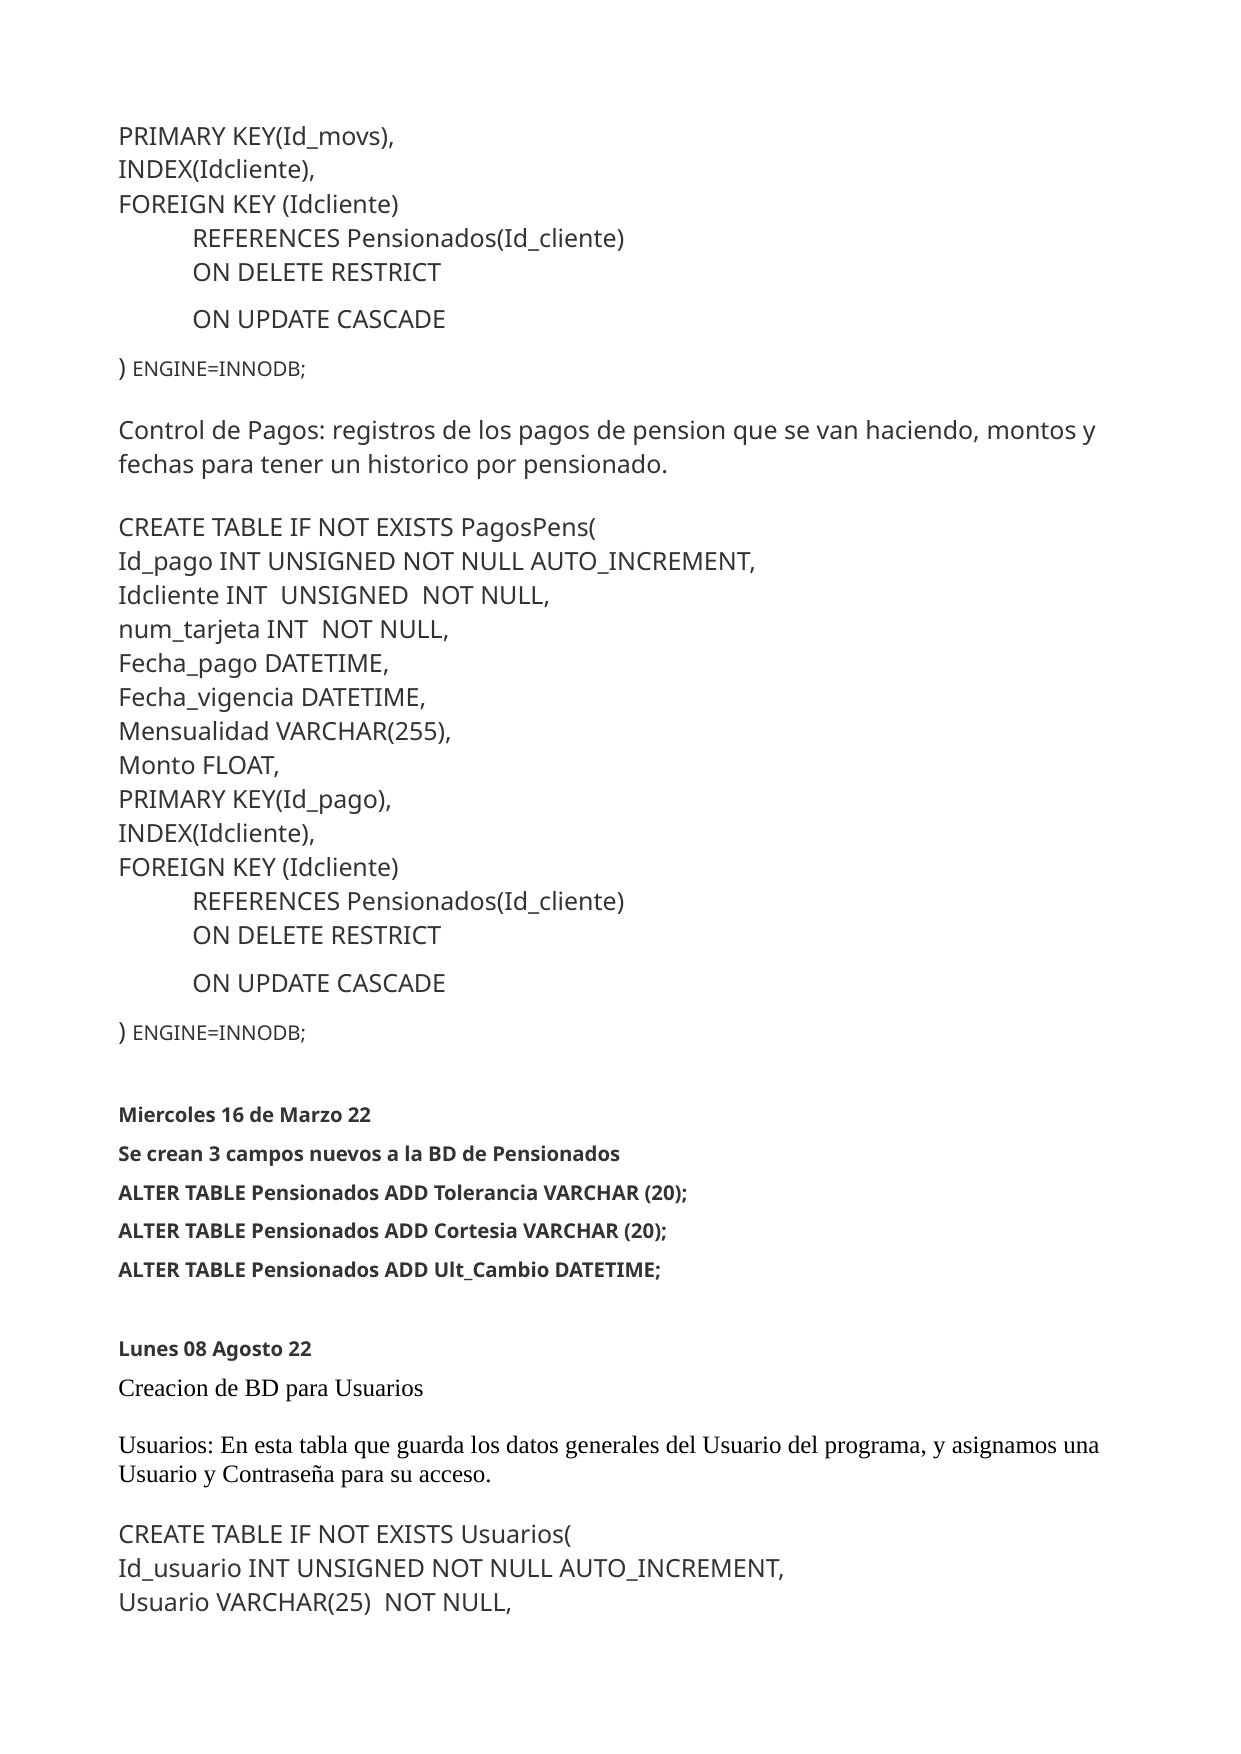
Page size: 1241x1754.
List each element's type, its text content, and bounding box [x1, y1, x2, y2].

text ON DELETE RESTRICT [118, 918, 1122, 952]
text Usuario VARCHAR(25) NOT NULL, [118, 1585, 1122, 1619]
text num_tarjeta INT NOT NULL, [118, 611, 1122, 646]
text ON UPDATE CASCADE [118, 302, 1122, 336]
text CREATE TABLE IF NOT EXISTS Usuarios( [118, 1517, 1122, 1551]
text ALTER TABLE Pensionados ADD Tolerancia VARCHAR (20); [118, 1178, 1122, 1206]
text Fecha_pago DATETIME, [118, 646, 1122, 679]
text ALTER TABLE Pensionados ADD Ult_Cambio DATETIME; [118, 1256, 1122, 1283]
text PRIMARY KEY(Id_pago), [118, 782, 1122, 816]
text Usuarios: En esta tabla que guarda los datos generales del Usuario del programa, y asignamos una Usuario y Contraseña para su acceso. [118, 1430, 1122, 1488]
text ALTER TABLE Pensionados ADD Cortesia VARCHAR (20); [118, 1217, 1122, 1244]
text Miercoles 16 de Marzo 22 [118, 1101, 1122, 1128]
text Idcliente INT UNSIGNED NOT NULL, [118, 577, 1122, 611]
text ) ENGINE=INNODB; [118, 349, 1122, 384]
text CREATE TABLE IF NOT EXISTS PagosPens( [118, 509, 1122, 543]
text INDEX(Idcliente), [118, 152, 1122, 186]
text ) ENGINE=INNODB; [118, 1013, 1122, 1047]
text FOREIGN KEY (Idcliente) [118, 186, 1122, 220]
text REFERENCES Pensionados(Id_cliente) [118, 220, 1122, 254]
text INDEX(Idcliente), [118, 816, 1122, 850]
text REFERENCES Pensionados(Id_cliente) [118, 884, 1122, 918]
text Id_usuario INT UNSIGNED NOT NULL AUTO_INCREMENT, [118, 1551, 1122, 1585]
text PRIMARY KEY(Id_movs), [118, 118, 1122, 152]
text Creacion de BD para Usuarios [118, 1373, 1122, 1402]
text Fecha_vigencia DATETIME, [118, 679, 1122, 714]
text Id_pago INT UNSIGNED NOT NULL AUTO_INCREMENT, [118, 543, 1122, 577]
text Control de Pagos: registros de los pagos de pension que se van haciendo, montos y fechas para tener un historico por pensionado. [118, 412, 1122, 481]
text Monto FLOAT, [118, 748, 1122, 782]
text FOREIGN KEY (Idcliente) [118, 850, 1122, 884]
text ON UPDATE CASCADE [118, 966, 1122, 1000]
text ON DELETE RESTRICT [118, 254, 1122, 288]
text Se crean 3 campos nuevos a la BD de Pensionados [118, 1139, 1122, 1167]
text Lunes 08 Agosto 22 [118, 1334, 1122, 1362]
text Mensualidad VARCHAR(255), [118, 714, 1122, 748]
